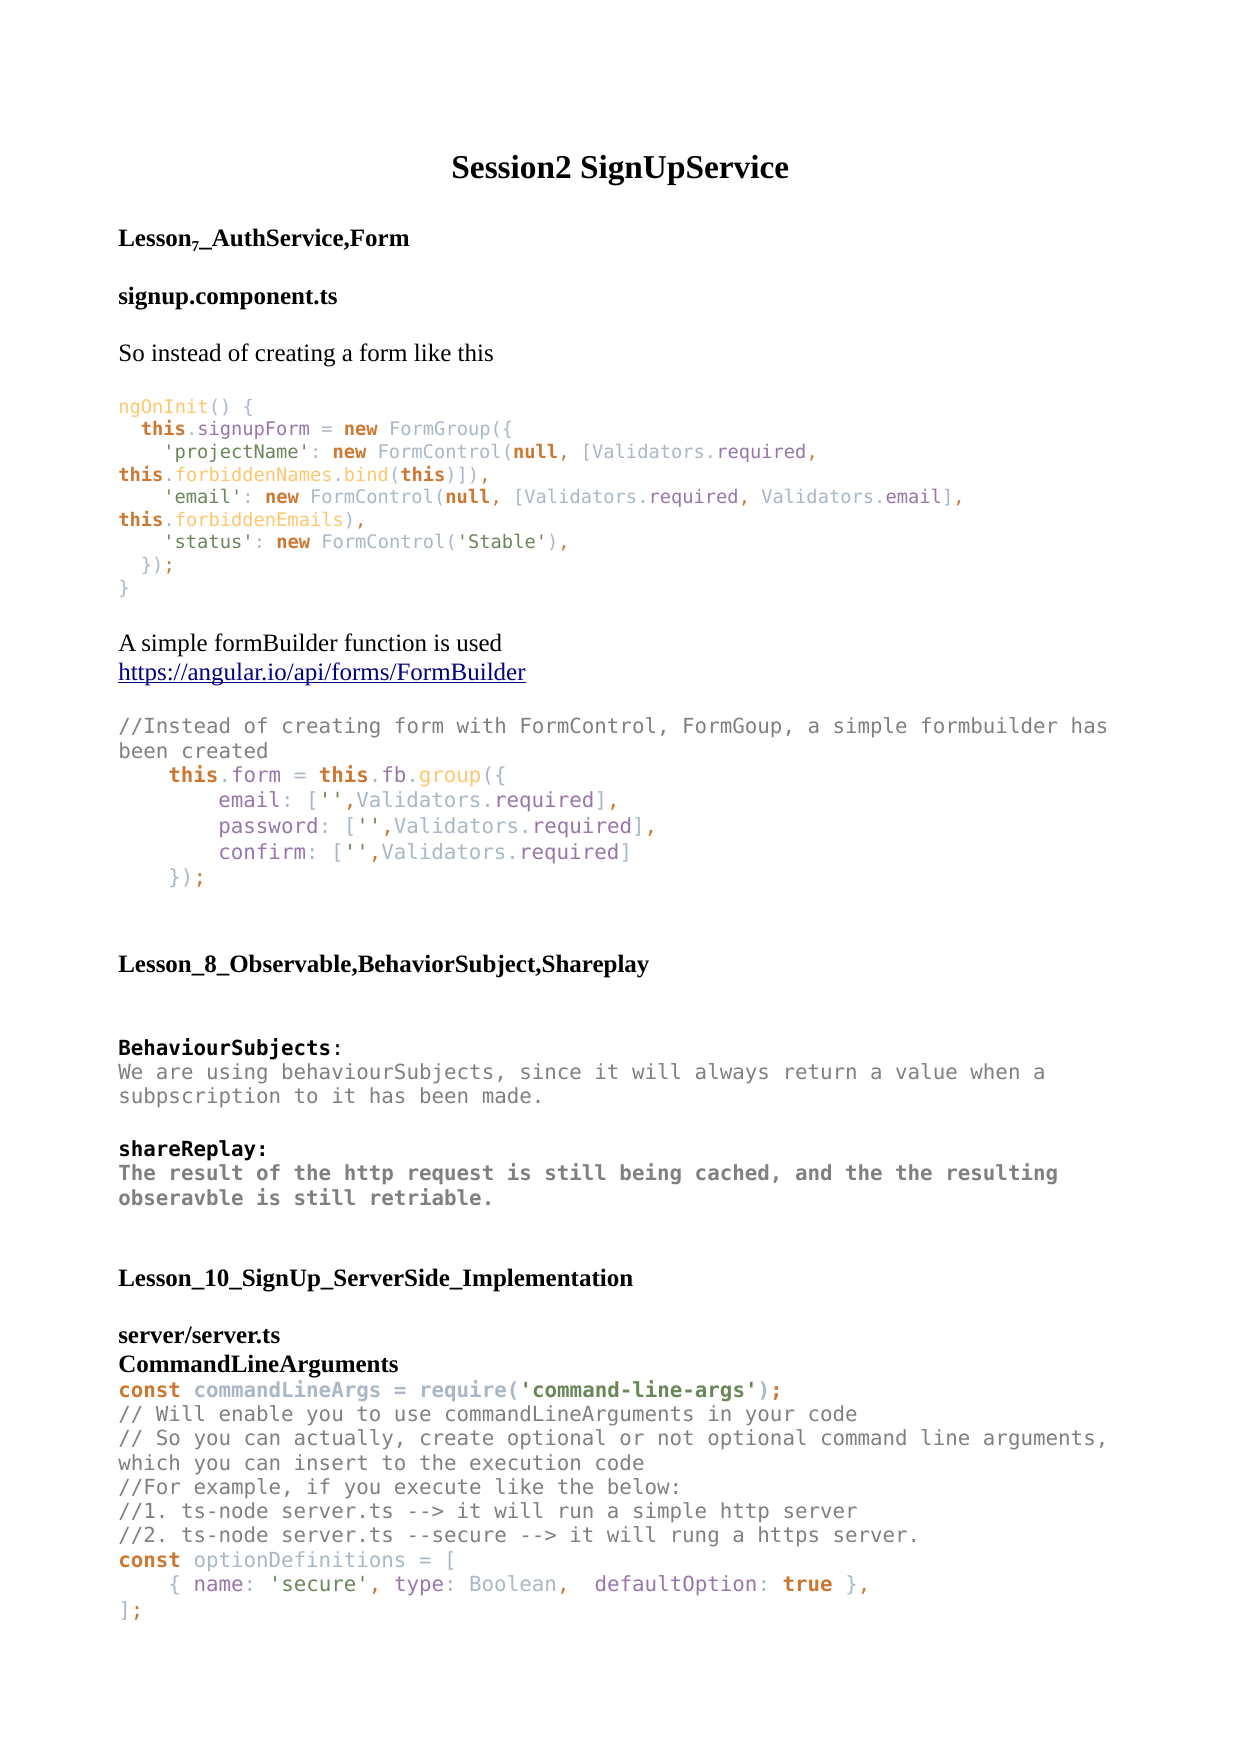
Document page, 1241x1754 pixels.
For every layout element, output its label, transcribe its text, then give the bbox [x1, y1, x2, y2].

text }); [118, 554, 1122, 577]
text // So you can actually, create optional or not optional command line arguments, which you can insert to the execution code [118, 1426, 1122, 1475]
text ngOnInit() { [118, 396, 1122, 418]
text //For example, if you execute like the below: [118, 1475, 1122, 1499]
text BehaviourSubjects: [118, 1036, 1122, 1060]
text A simple formBuilder function is used [118, 628, 1122, 657]
text We are using behaviourSubjects, since it will always return a value when a subpscription to it has been made. [118, 1060, 1122, 1108]
text ]; [118, 1598, 1122, 1622]
text const optionDefinitions = [ [118, 1548, 1122, 1572]
text So instead of creating a form like this [118, 338, 1122, 367]
text //2. ts-node server.ts --secure --> it will rung a https server. [118, 1523, 1122, 1548]
text Session2 SignUpService [118, 147, 1122, 185]
text CommandLineArguments [118, 1349, 1122, 1378]
text // Will enable you to use commandLineArguments in your code [118, 1402, 1122, 1426]
text email: ['',Validators.required], [118, 788, 1122, 814]
text https://angular.io/api/forms/FormBuilder [118, 657, 1122, 686]
text confirm: ['',Validators.required] [118, 840, 1122, 865]
text 'email': new FormControl(null, [Validators.required, Validators.email], this.forbiddenEmails), [118, 486, 1122, 531]
text shareReplay: [118, 1137, 1122, 1161]
text this.form = this.fb.group({ [118, 763, 1122, 788]
text //1. ts-node server.ts --> it will run a simple http server [118, 1499, 1122, 1523]
text }); [118, 865, 1122, 891]
text signup.component.ts [118, 281, 1122, 310]
text Lesson_10_SignUp_ServerSide_Implementation [118, 1263, 1122, 1292]
text this.signupForm = new FormGroup({ [118, 418, 1122, 441]
text } [118, 577, 1122, 599]
text 'projectName': new FormControl(null, [Validators.required, this.forbiddenNames.bind(this)]), [118, 441, 1122, 486]
text const commandLineArgs = require('command-line-args'); [118, 1378, 1122, 1402]
text Lesson₇_AuthService,Form [118, 223, 1122, 252]
text server/server.ts [118, 1320, 1122, 1349]
text //Instead of creating form with FormControl, FormGoup, a simple formbuilder has been created [118, 714, 1122, 763]
text The result of the http request is still being cached, and the the resulting obseravble is still retriable. [118, 1161, 1122, 1210]
text { name: 'secure', type: Boolean, defaultOption: true }, [118, 1572, 1122, 1598]
text Lesson_8_Observable,BehaviorSubject,Shareplay [118, 949, 1122, 978]
text password: ['',Validators.required], [118, 814, 1122, 840]
text 'status': new FormControl('Stable'), [118, 531, 1122, 554]
